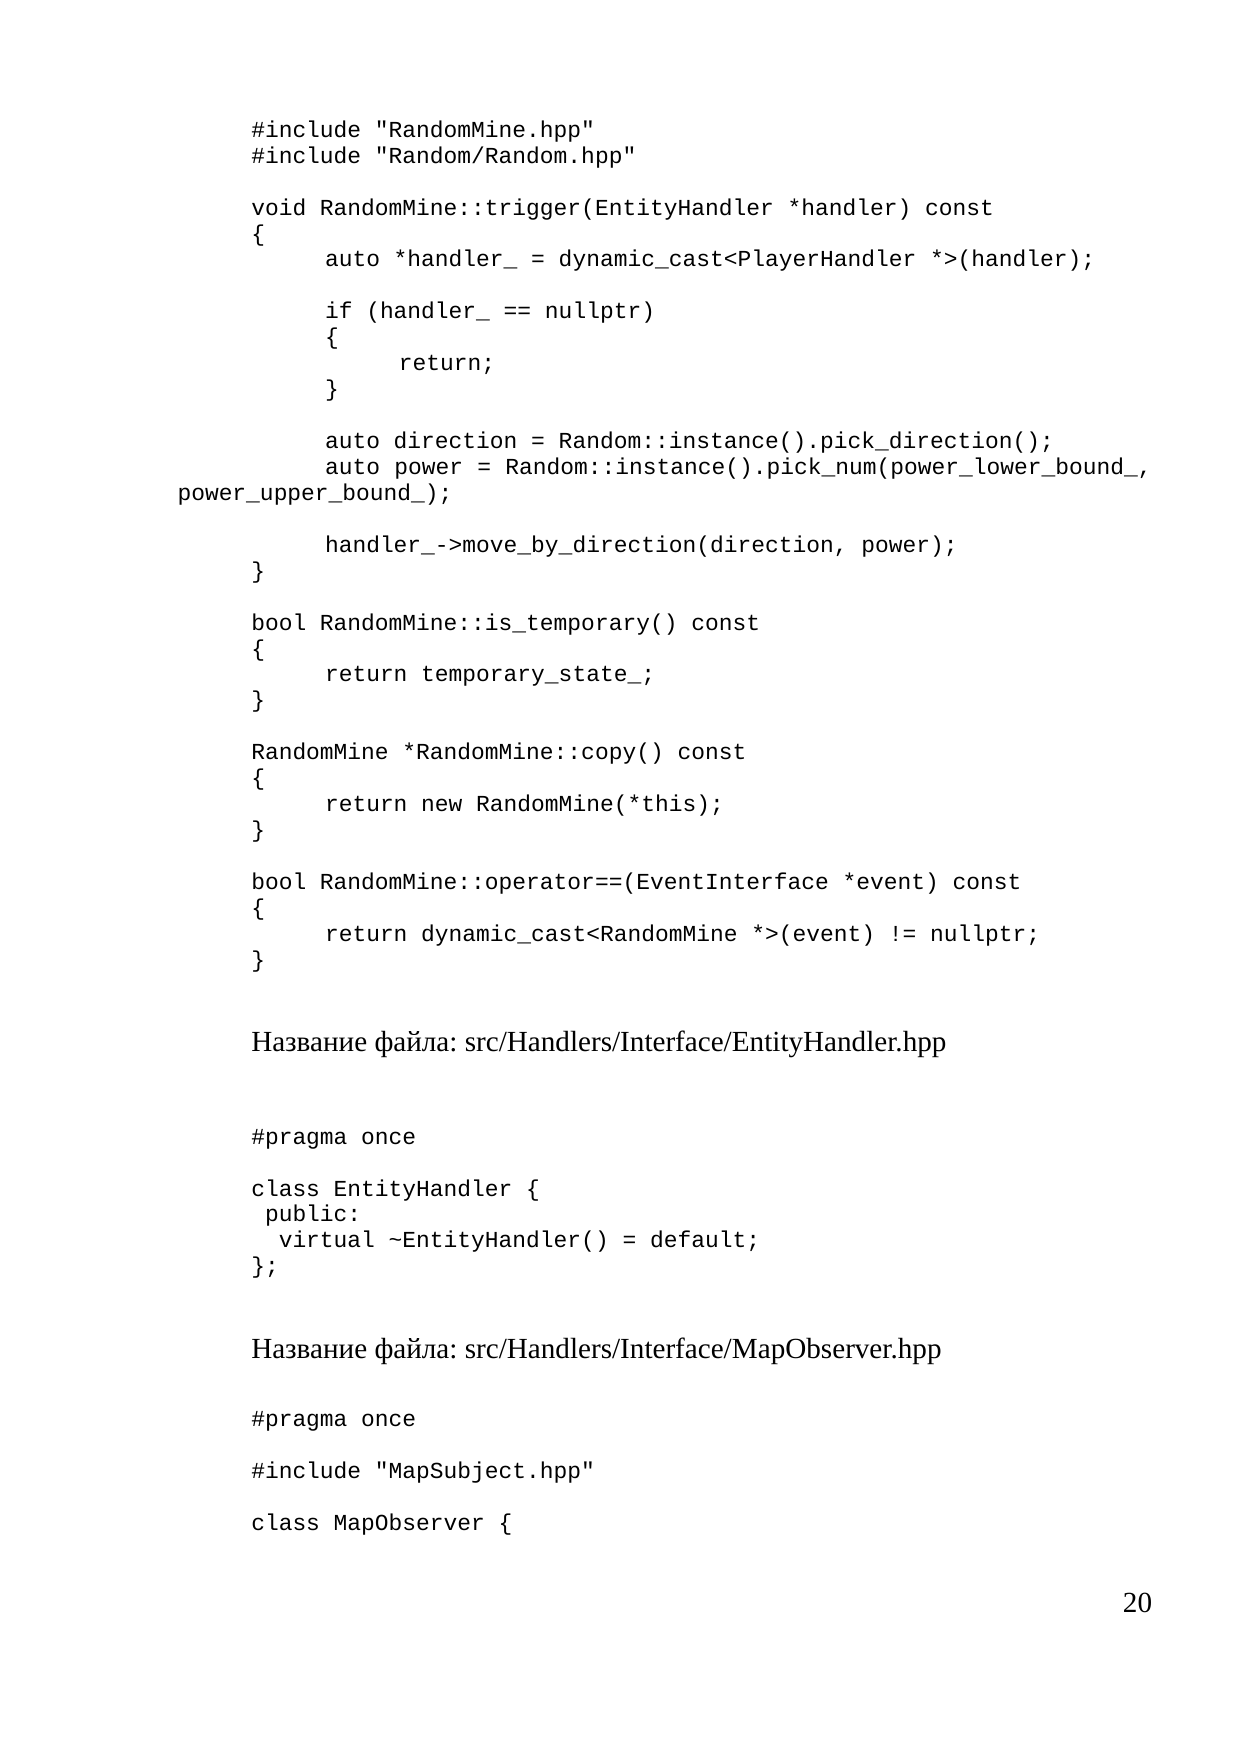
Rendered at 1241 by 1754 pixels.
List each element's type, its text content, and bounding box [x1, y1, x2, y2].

text { [177, 326, 1152, 352]
text Название файла: src/Handlers/Interface/EntityHandler.hpp [177, 1024, 1152, 1058]
text return temporary_state_; [177, 663, 1152, 689]
text if (handler_ == nullptr) [177, 300, 1152, 326]
text void RandomMine::trigger(EntityHandler *handler) const [177, 196, 1152, 222]
text auto direction = Random::instance().pick_direction(); [177, 429, 1152, 455]
text return new RandomMine(*this); [177, 792, 1152, 818]
text } [177, 559, 1152, 585]
text #pragma once [177, 1125, 1152, 1151]
text } [177, 689, 1152, 715]
text #include "RandomMine.hpp" [177, 118, 1152, 144]
text bool RandomMine::is_temporary() const [177, 611, 1152, 637]
text } [177, 818, 1152, 844]
text class EntityHandler { [177, 1177, 1152, 1203]
text virtual ~EntityHandler() = default; [177, 1229, 1152, 1255]
text public: [177, 1203, 1152, 1229]
text { [177, 222, 1152, 248]
text }; [177, 1255, 1152, 1281]
text } [177, 377, 1152, 403]
text handler_->move_by_direction(direction, power); [177, 533, 1152, 559]
text #include "MapSubject.hpp" [177, 1459, 1152, 1485]
text { [177, 896, 1152, 922]
text auto power = Random::instance().pick_num(power_lower_bound_, power_upper_bound_); [177, 455, 1152, 507]
text Название файла: src/Handlers/Interface/MapObserver.hpp [177, 1331, 1152, 1364]
text #pragma once [177, 1407, 1152, 1433]
text bool RandomMine::operator==(EventInterface *event) const [177, 870, 1152, 896]
text return; [177, 352, 1152, 377]
text #include "Random/Random.hpp" [177, 144, 1152, 170]
text class MapObserver { [177, 1511, 1152, 1537]
text auto *handler_ = dynamic_cast<PlayerHandler *>(handler); [177, 248, 1152, 274]
text return dynamic_cast<RandomMine *>(event) != nullptr; [177, 922, 1152, 948]
text } [177, 948, 1152, 974]
text { [177, 767, 1152, 792]
text { [177, 637, 1152, 663]
text RandomMine *RandomMine::copy() const [177, 741, 1152, 767]
